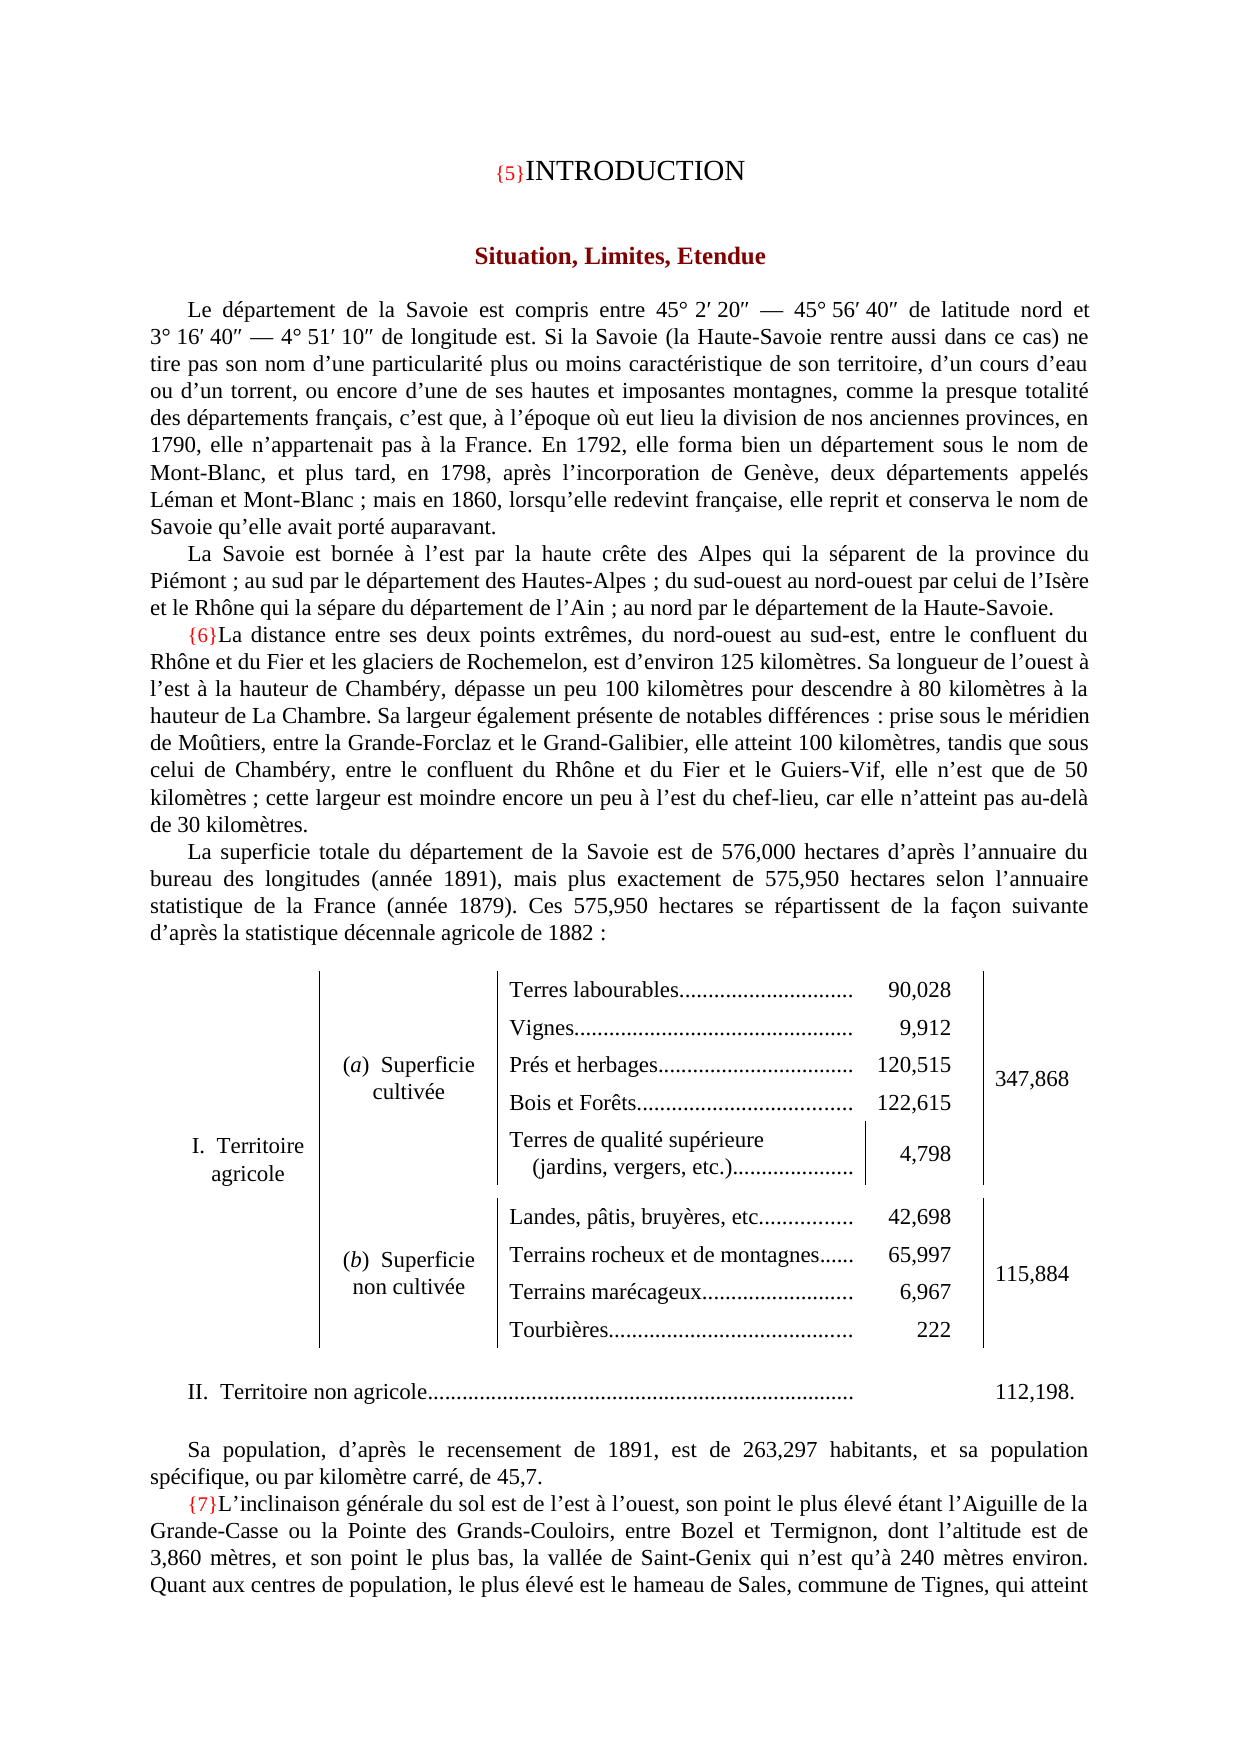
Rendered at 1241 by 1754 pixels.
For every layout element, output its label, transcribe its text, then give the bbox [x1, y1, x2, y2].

table_cell 112,198. [984, 1373, 1102, 1410]
table_cell 9,912 [865, 1008, 983, 1046]
table_cell [320, 1185, 1102, 1198]
table_cell Landes, pâtis, bruyères, etc. [498, 1198, 865, 1235]
text {7}L’inclinaison générale du sol est de l’est à l’ouest, son point le plus élevé étant l’Aiguille de la Grande-Casse ou la Pointe des Grands-Couloirs, entre Bozel et Termignon, dont l’altitude est de 3,860 mètres, et son point le plus bas, la vallée de Saint-Genix qui n’est qu’à 240 mètres environ. Quant aux centres de population, le plus élevé est le hameau de Sales, commune de Tignes, qui atteint [150, 1489, 1090, 1598]
table_cell 6,967 [865, 1273, 983, 1310]
table_cell 65,997 [865, 1235, 983, 1273]
table_cell 222 [865, 1310, 983, 1348]
text Situation, Limites, Etendue [150, 237, 1090, 271]
table_header 347,868 [984, 971, 1102, 1185]
table_header Terres labourables [498, 971, 865, 1008]
table_cell Vignes [498, 1008, 865, 1046]
table_cell Terres de qualité supérieure (jardins, vergers, etc.) [498, 1121, 865, 1185]
table_cell Prés et herbages [498, 1046, 865, 1083]
table_header 90,028 [865, 971, 983, 1008]
table_cell II. Territoire non agricole [176, 1373, 865, 1410]
text Le département de la Savoie est compris entre 45° 2′ 20″ — 45° 56′ 40″ de latitude nord et 3° 16′ 40″ — 4° 51′ 10″ de longitude est. Si la Savoie (la Haute-Savoie rentre aussi dans ce cas) ne tire pas son nom d’une particularité plus ou moins caractéristique de son territoire, d’un cours d’eau ou d’un torrent, ou encore d’une de ses hautes et imposantes montagnes, comme la presque totalité des départements français, c’est que, à l’époque où eut lieu la division de nos anciennes provinces, en 1790, elle n’appartenait pas à la France. En 1792, elle forma bien un département sous le nom de Mont-Blanc, et plus tard, en 1798, après l’incorporation de Genève, deux départements appelés Léman et Mont-Blanc ; mais en 1860, lorsqu’elle redevint française, elle reprit et conserva le nom de Savoie qu’elle avait porté auparavant. [150, 296, 1090, 539]
table_cell Terrains marécageux [498, 1273, 865, 1310]
table_cell [176, 1348, 1102, 1373]
table_cell 115,884 [984, 1198, 1102, 1348]
table_header (a) Superficie cultivée [320, 971, 497, 1185]
text Sa population, d’après le recensement de 1891, est de 263,297 habitants, et sa population spécifique, ou par kilomètre carré, de 45,7. [150, 1435, 1090, 1489]
table_cell 120,515 [865, 1046, 983, 1083]
text La superficie totale du département de la Savoie est de 576,000 hectares d’après l’annuaire du bureau des longitudes (année 1891), mais plus exactement de 575,950 hectares selon l’annuaire statistique de la France (année 1879). Ces 575,950 hectares se répartissent de la façon suivante d’après la statistique décennale agricole de 1882 : [150, 837, 1090, 946]
text {6}La distance entre ses deux points extrêmes, du nord-ouest au sud-est, entre le confluent du Rhône et du Fier et les glaciers de Rochemelon, est d’environ 125 kilomètres. Sa longueur de l’ouest à l’est à la hauteur de Chambéry, dépasse un peu 100 kilomètres pour descendre à 80 kilomètres à la hauteur de La Chambre. Sa largeur également présente de notables différences : prise sous le méridien de Moûtiers, entre la Grande-Forclaz et le Grand-Galibier, elle atteint 100 kilomètres, tandis que sous celui de Chambéry, entre le confluent du Rhône et du Fier et le Guiers-Vif, elle n’est que de 50 kilomètres ; cette largeur est moindre encore un peu à l’est du chef-lieu, car elle n’atteint pas au-delà de 30 kilomètres. [150, 621, 1090, 837]
table_cell Tourbières [498, 1310, 865, 1348]
table_cell 122,615 [865, 1083, 983, 1121]
table_cell [865, 1373, 983, 1410]
table_cell Terrains rocheux et de montagnes [498, 1235, 865, 1273]
table_cell 4,798 [866, 1121, 983, 1185]
table_cell (b) Superficie non cultivée [320, 1198, 497, 1348]
table_header I. Territoire agricole [176, 971, 319, 1348]
table_cell Bois et Forêts [498, 1083, 865, 1121]
text {5}INTRODUCTION [150, 150, 1090, 187]
text La Savoie est bornée à l’est par la haute crête des Alpes qui la séparent de la province du Piémont ; au sud par le département des Hautes-Alpes ; du sud-ouest au nord-ouest par celui de l’Isère et le Rhône qui la sépare du département de l’Ain ; au nord par le département de la Haute-Savoie. [150, 539, 1090, 621]
table_cell 42,698 [865, 1198, 983, 1235]
